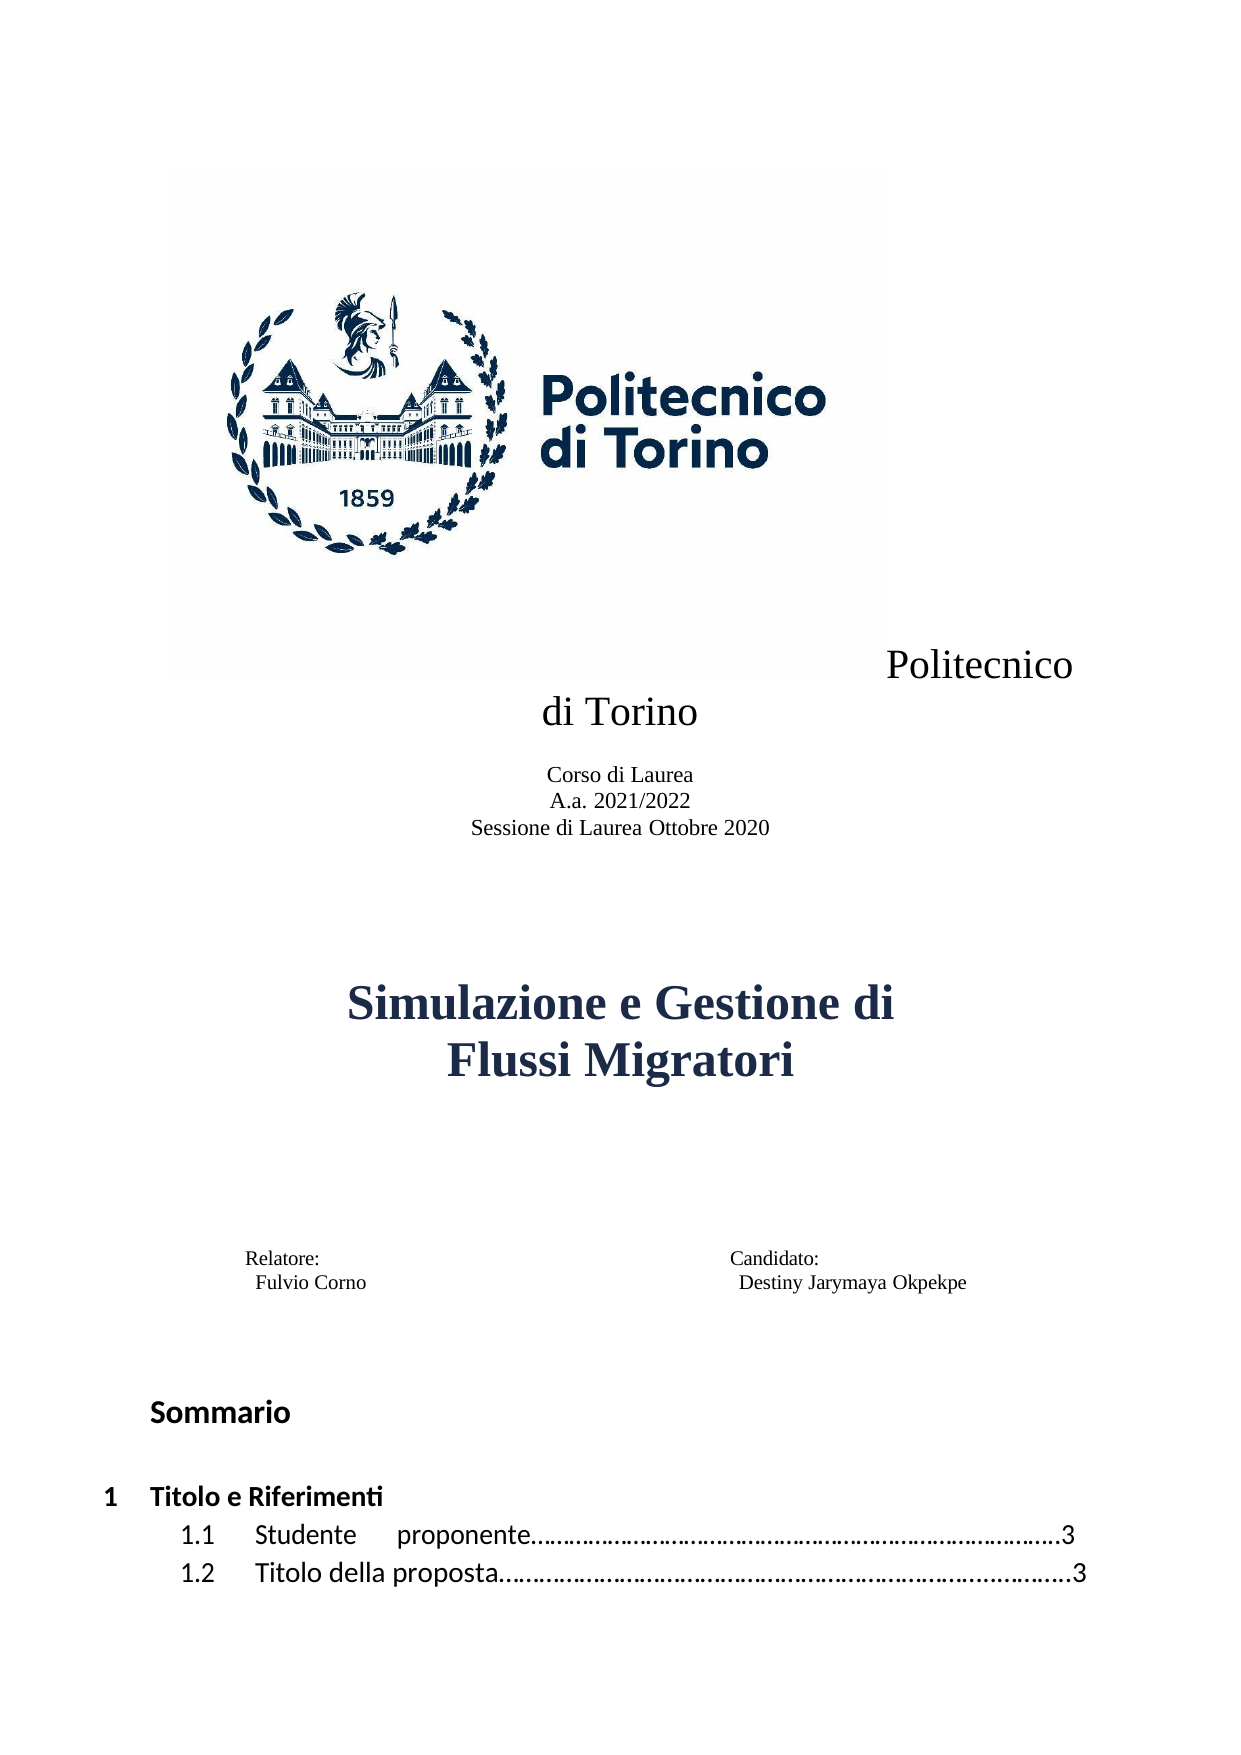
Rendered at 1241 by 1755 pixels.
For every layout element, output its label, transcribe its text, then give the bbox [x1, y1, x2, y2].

subtitle Sommario [150, 1391, 1101, 1432]
text Corso di Laurea A.a. 2021/2022 [546, 761, 694, 814]
text Simulazione e Gestione di Flussi Migratori [346, 973, 895, 1088]
text Politecnico [888, 639, 1101, 687]
text Relatore: Candidato: [245, 1246, 1101, 1269]
text di Torino [468, 687, 771, 735]
text 1.1 Studente proponente………………………………………………………………………..3 1.2 Titolo della proposta………………………………………………………………..………..3 [180, 1516, 1089, 1590]
text Fulvio Corno Destiny Jarymaya Okpekpe [139, 1269, 1082, 1294]
list Titolo e Riferimenti [109, 1478, 1101, 1514]
text Sessione di Laurea Ottobre 2020 [469, 814, 771, 840]
